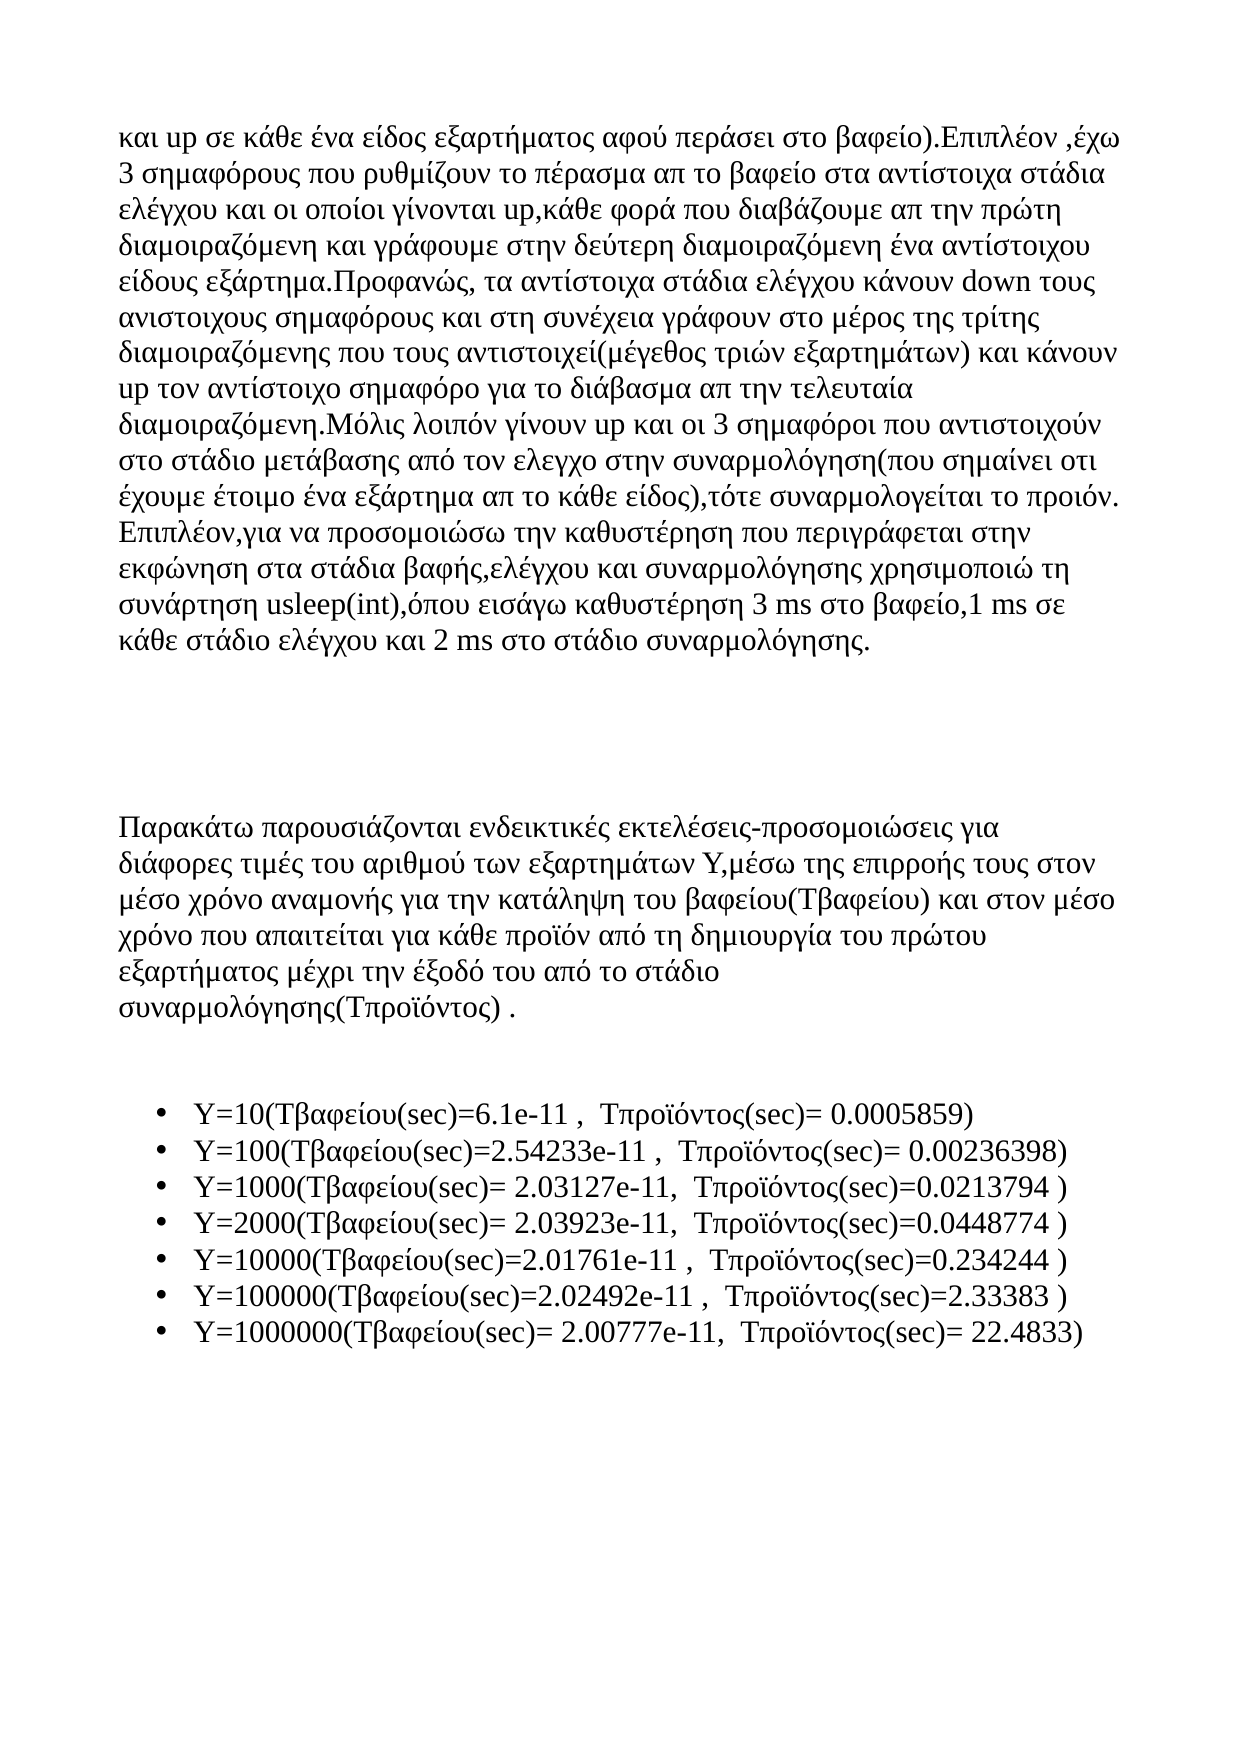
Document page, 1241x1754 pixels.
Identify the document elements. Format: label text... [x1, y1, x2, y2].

text Επιπλέον,για να προσομοιώσω την καθυστέρηση που περιγράφεται στην εκφώνηση στα στάδια βαφής,ελέγχου και συναρμολόγησης χρησιμοποιώ τη συνάρτηση usleep(int),όπου εισάγω καθυστέρηση 3 ms στο βαφείο,1 ms σε κάθε στάδιο ελέγχου και 2 ms στο στάδιο συναρμολόγησης. [118, 513, 1122, 657]
list Υ=10000(Τβαφείου(sec)=2.01761e-11 , Τπροϊόντος(sec)=0.234244 ) [156, 1241, 1122, 1277]
list Υ=2000(Τβαφείου(sec)= 2.03923e-11, Τπροϊόντος(sec)=0.0448774 ) [156, 1205, 1122, 1241]
list Υ=10(Τβαφείου(sec)=6.1e-11 , Τπροϊόντος(sec)= 0.0005859) [156, 1096, 1122, 1132]
list Υ=1000(Τβαφείου(sec)= 2.03127e-11, Τπροϊόντος(sec)=0.0213794 ) [156, 1168, 1122, 1205]
list Υ=1000000(Τβαφείου(sec)= 2.00777e-11, Τπροϊόντος(sec)= 22.4833) [156, 1314, 1122, 1350]
text Παρακάτω παρουσιάζονται ενδεικτικές εκτελέσεις-προσομοιώσεις για διάφορες τιμές του αριθμού των εξαρτημάτων Υ,μέσω της επιρροής τους στον μέσο χρόνο αναμονής για την κατάληψη του βαφείου(Τβαφείου) και στον μέσο χρόνο που απαιτείται για κάθε προϊόν από τη δημιουργία του πρώτου εξαρτήματος μέχρι την έξοδό του από το στάδιο συναρμολόγησης(Τπροϊόντος) . [118, 808, 1122, 1024]
list Υ=100(Τβαφείου(sec)=2.54233e-11 , Τπροϊόντος(sec)= 0.00236398) [156, 1132, 1122, 1168]
text και up σε κάθε ένα είδος εξαρτήματος αφού περάσει στο βαφείο).Επιπλέον ,έχω 3 σημαφόρους που ρυθμίζουν το πέρασμα απ το βαφείο στα αντίστοιχα στάδια ελέγχου και οι οποίοι γίνονται up,κάθε φορά που διαβάζουμε απ την πρώτη διαμοιραζόμενη και γράφουμε στην δεύτερη διαμοιραζόμενη ένα αντίστοιχου είδους εξάρτημα.Προφανώς, τα αντίστοιχα στάδια ελέγχου κάνουν down τους ανιστοιχους σημαφόρους και στη συνέχεια γράφουν στο μέρος της τρίτης διαμοιραζόμενης που τους αντιστοιχεί(μέγεθος τριών εξαρτημάτων) και κάνουν up τον αντίστοιχο σημαφόρο για το διάβασμα απ την τελευταία διαμοιραζόμενη.Μόλις λοιπόν γίνουν up και οι 3 σημαφόροι που αντιστοιχούν στο στάδιο μετάβασης από τον ελεγχο στην συναρμολόγηση(που σημαίνει οτι έχουμε έτοιμο ένα εξάρτημα απ το κάθε είδος),τότε συναρμολογείται το προιόν. [118, 118, 1122, 513]
list Υ=100000(Τβαφείου(sec)=2.02492e-11 , Τπροϊόντος(sec)=2.33383 ) [156, 1277, 1122, 1314]
